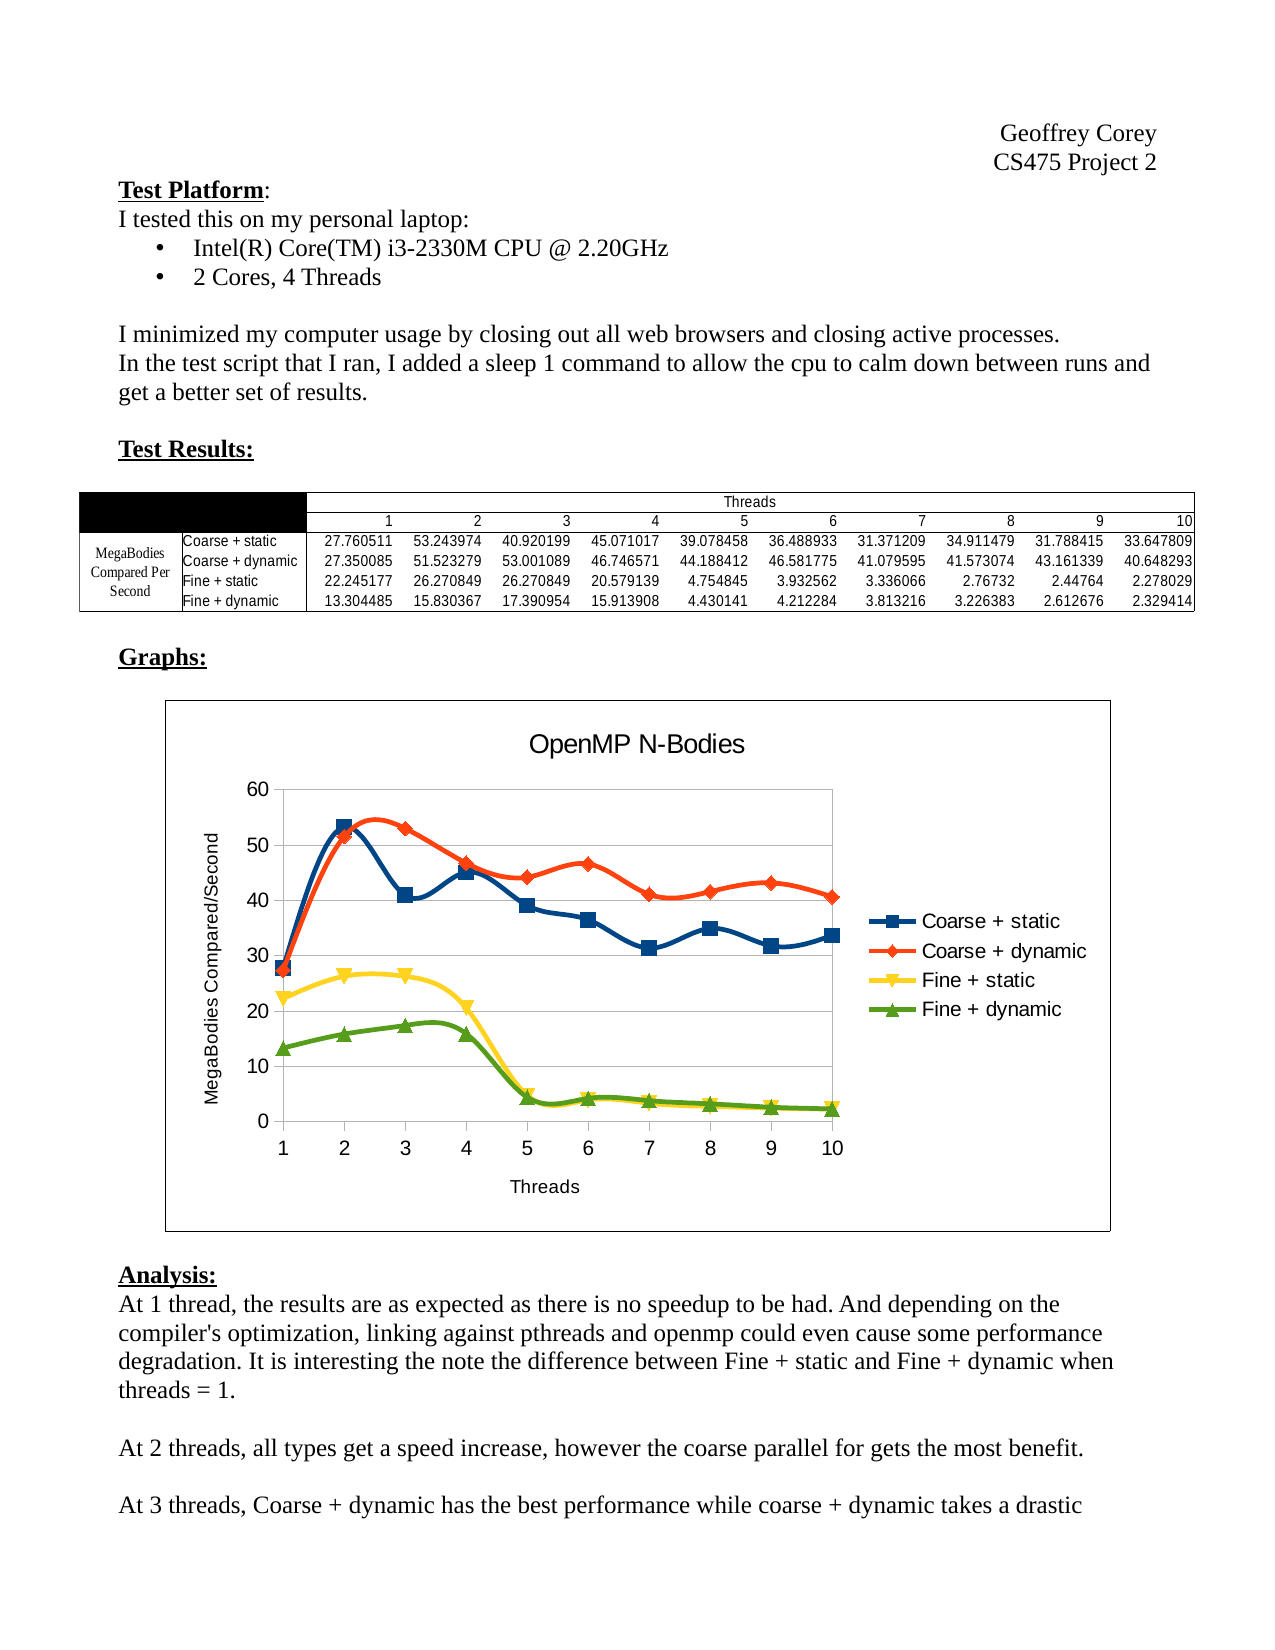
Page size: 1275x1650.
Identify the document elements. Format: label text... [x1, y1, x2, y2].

text At 1 thread, the results are as expected as there is no speedup to be had. And depending on the compiler's optimization, linking against pthreads and openmp could even cause some performance degradation. It is interesting the note the difference between Fine + static and Fine + dynamic when threads = 1. [118, 1289, 1157, 1404]
text I tested this on my personal laptop: [118, 204, 1157, 233]
text In the test script that I ran, I added a sleep 1 command to allow the cpu to calm down between runs and get a better set of results. [118, 348, 1157, 406]
list 2 Cores, 4 Threads [156, 262, 1157, 291]
text CS475 Project 2 [118, 147, 1157, 176]
text Test Results: [118, 434, 1157, 463]
text At 3 threads, Coarse + dynamic has the best performance while coarse + dynamic takes a drastic [118, 1490, 1157, 1519]
text Test Platform: [118, 176, 1157, 204]
list Intel(R) Core(TM) i3-2330M CPU @ 2.20GHz [156, 233, 1157, 262]
text I minimized my computer usage by closing out all web browsers and closing active processes. [118, 319, 1157, 348]
text Geoffrey Corey [118, 118, 1157, 147]
text At 2 threads, all types get a speed increase, however the coarse parallel for gets the most benefit. [118, 1433, 1157, 1461]
text Graphs: [118, 642, 1157, 671]
text Analysis: [118, 1260, 1157, 1289]
